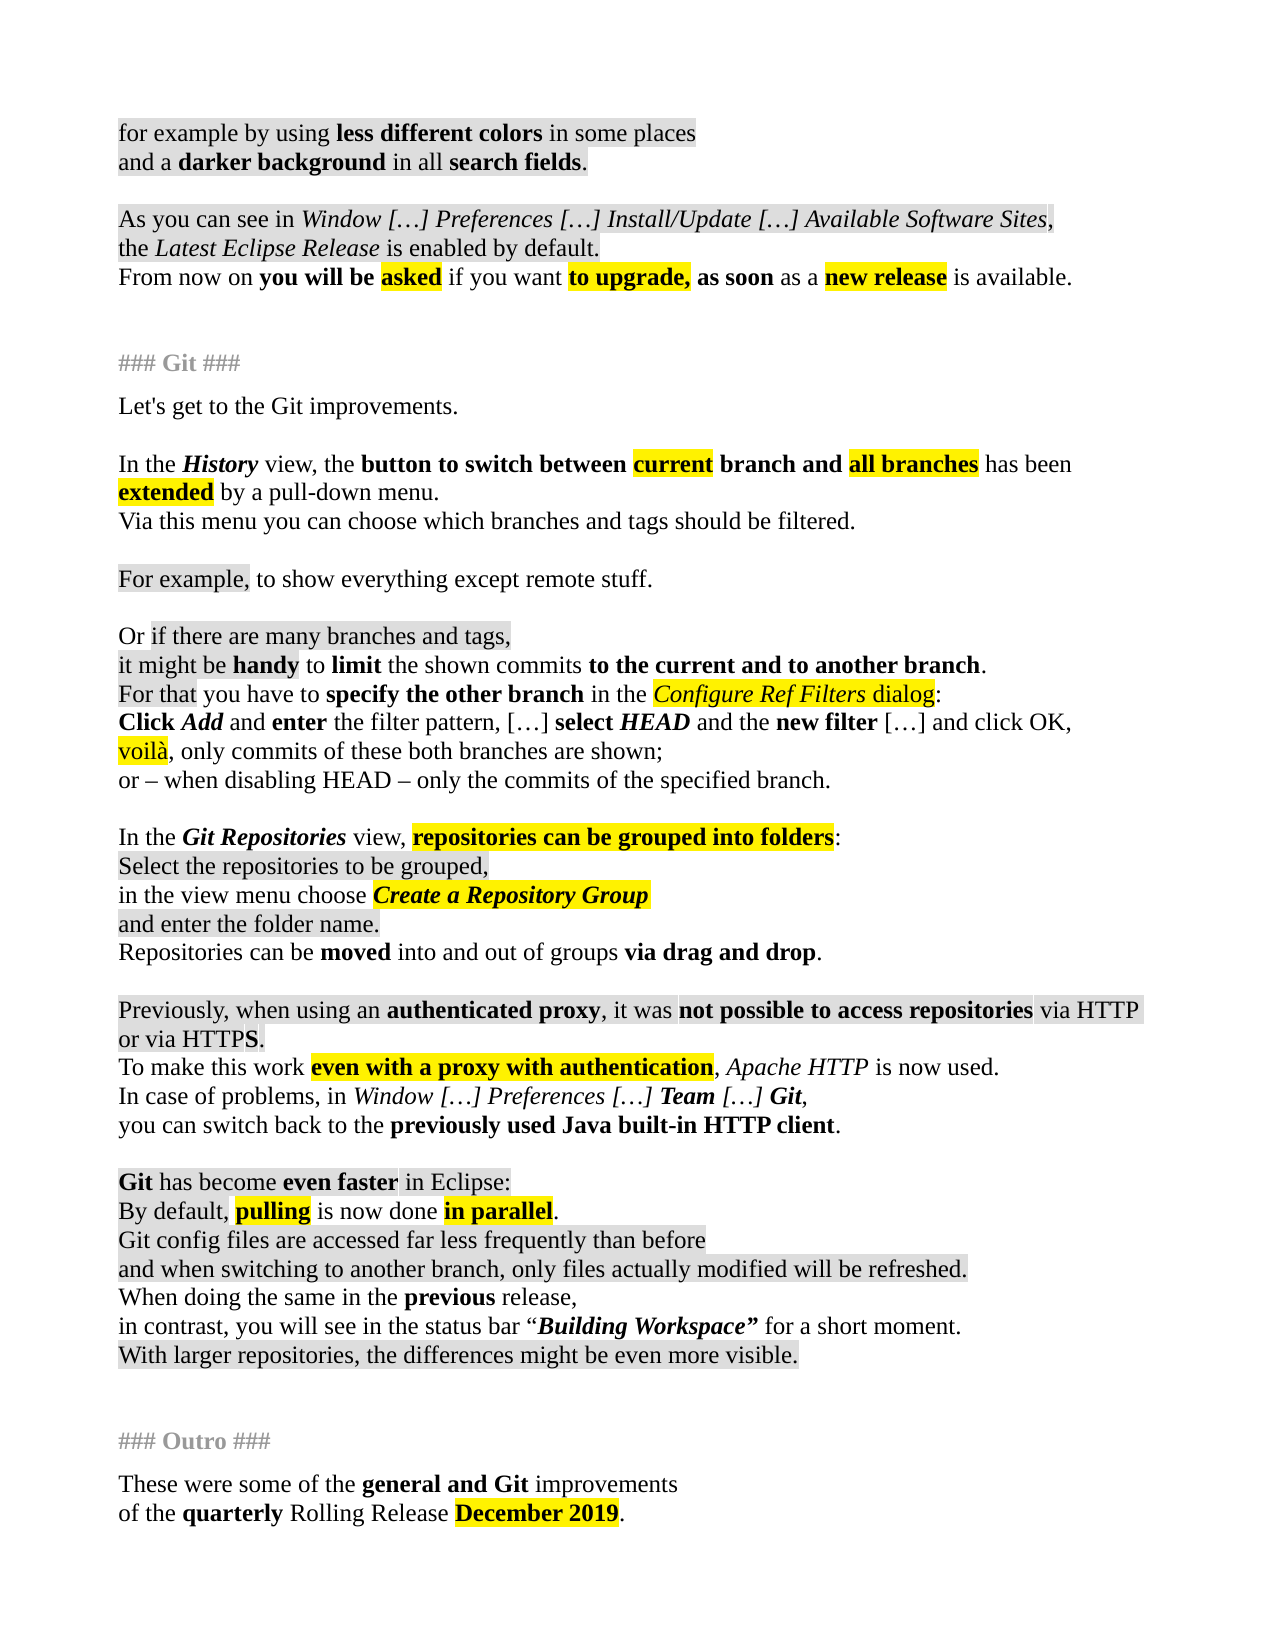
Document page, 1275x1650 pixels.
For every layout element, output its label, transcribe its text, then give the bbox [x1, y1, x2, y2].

text Git has become even faster in Eclipse: [118, 1167, 1157, 1196]
text in contrast, you will see in the status bar “Building Workspace” for a short moment. [118, 1311, 1157, 1340]
text In the History view, the button to switch between current branch and all branches has been extended by a pull-down menu. [118, 449, 1157, 506]
text Repositories can be moved into and out of groups via drag and drop. [118, 937, 1157, 966]
text or – when disabling HEAD – only the commits of the specified branch. [118, 765, 1157, 794]
text it might be handy to limit the shown commits to the current and to another branch. [118, 650, 1157, 679]
text By default, pulling is now done in parallel. [118, 1196, 1157, 1225]
text and when switching to another branch, only files actually modified will be refreshed. [118, 1254, 1157, 1282]
text With larger repositories, the differences might be even more visible. [118, 1340, 1157, 1369]
text Previously, when using an authenticated proxy, it was not possible to access repositories via HTTP or via HTTPS. [118, 995, 1157, 1052]
text To make this work even with a proxy with authentication, Apache HTTP is now used. [118, 1052, 1157, 1081]
text Git config files are accessed far less frequently than before [118, 1225, 1157, 1254]
text and enter the folder name. [118, 909, 1157, 937]
text Let's get to the Git improvements. [118, 391, 1157, 420]
text you can switch back to the previously used Java built-in HTTP client. [118, 1110, 1157, 1139]
text Select the repositories to be grouped, [118, 851, 1157, 880]
text As you can see in Window […] Preferences […] Install/Update […] Available Software Sites, [118, 204, 1157, 233]
text From now on you will be asked if you want to upgrade, as soon as a new release is available. [118, 262, 1157, 291]
text of the quarterly Rolling Release December 2019. [118, 1498, 1157, 1527]
text For example, to show everything except remote stuff. [118, 564, 1157, 592]
text ### Outro ### [118, 1426, 1157, 1455]
text In the Git Repositories view, repositories can be grouped into folders: [118, 822, 1157, 851]
text in the view menu choose Create a Repository Group [118, 880, 1157, 909]
text and a darker background in all search fields. [118, 147, 1157, 176]
text For that you have to specify the other branch in the Configure Ref Filters dialog: [118, 679, 1157, 707]
text These were some of the general and Git improvements [118, 1469, 1157, 1498]
text Click Add and enter the filter pattern, […] select HEAD and the new filter […] and click OK, [118, 707, 1157, 736]
text for example by using less different colors in some places [118, 118, 1157, 147]
text In case of problems, in Window […] Preferences […] Team […] Git, [118, 1081, 1157, 1110]
text the Latest Eclipse Release is enabled by default. [118, 233, 1157, 262]
text Via this menu you can choose which branches and tags should be filtered. [118, 506, 1157, 535]
text voilà, only commits of these both branches are shown; [118, 736, 1157, 765]
text When doing the same in the previous release, [118, 1282, 1157, 1311]
text ### Git ### [118, 348, 1157, 377]
text Or if there are many branches and tags, [118, 621, 1157, 650]
